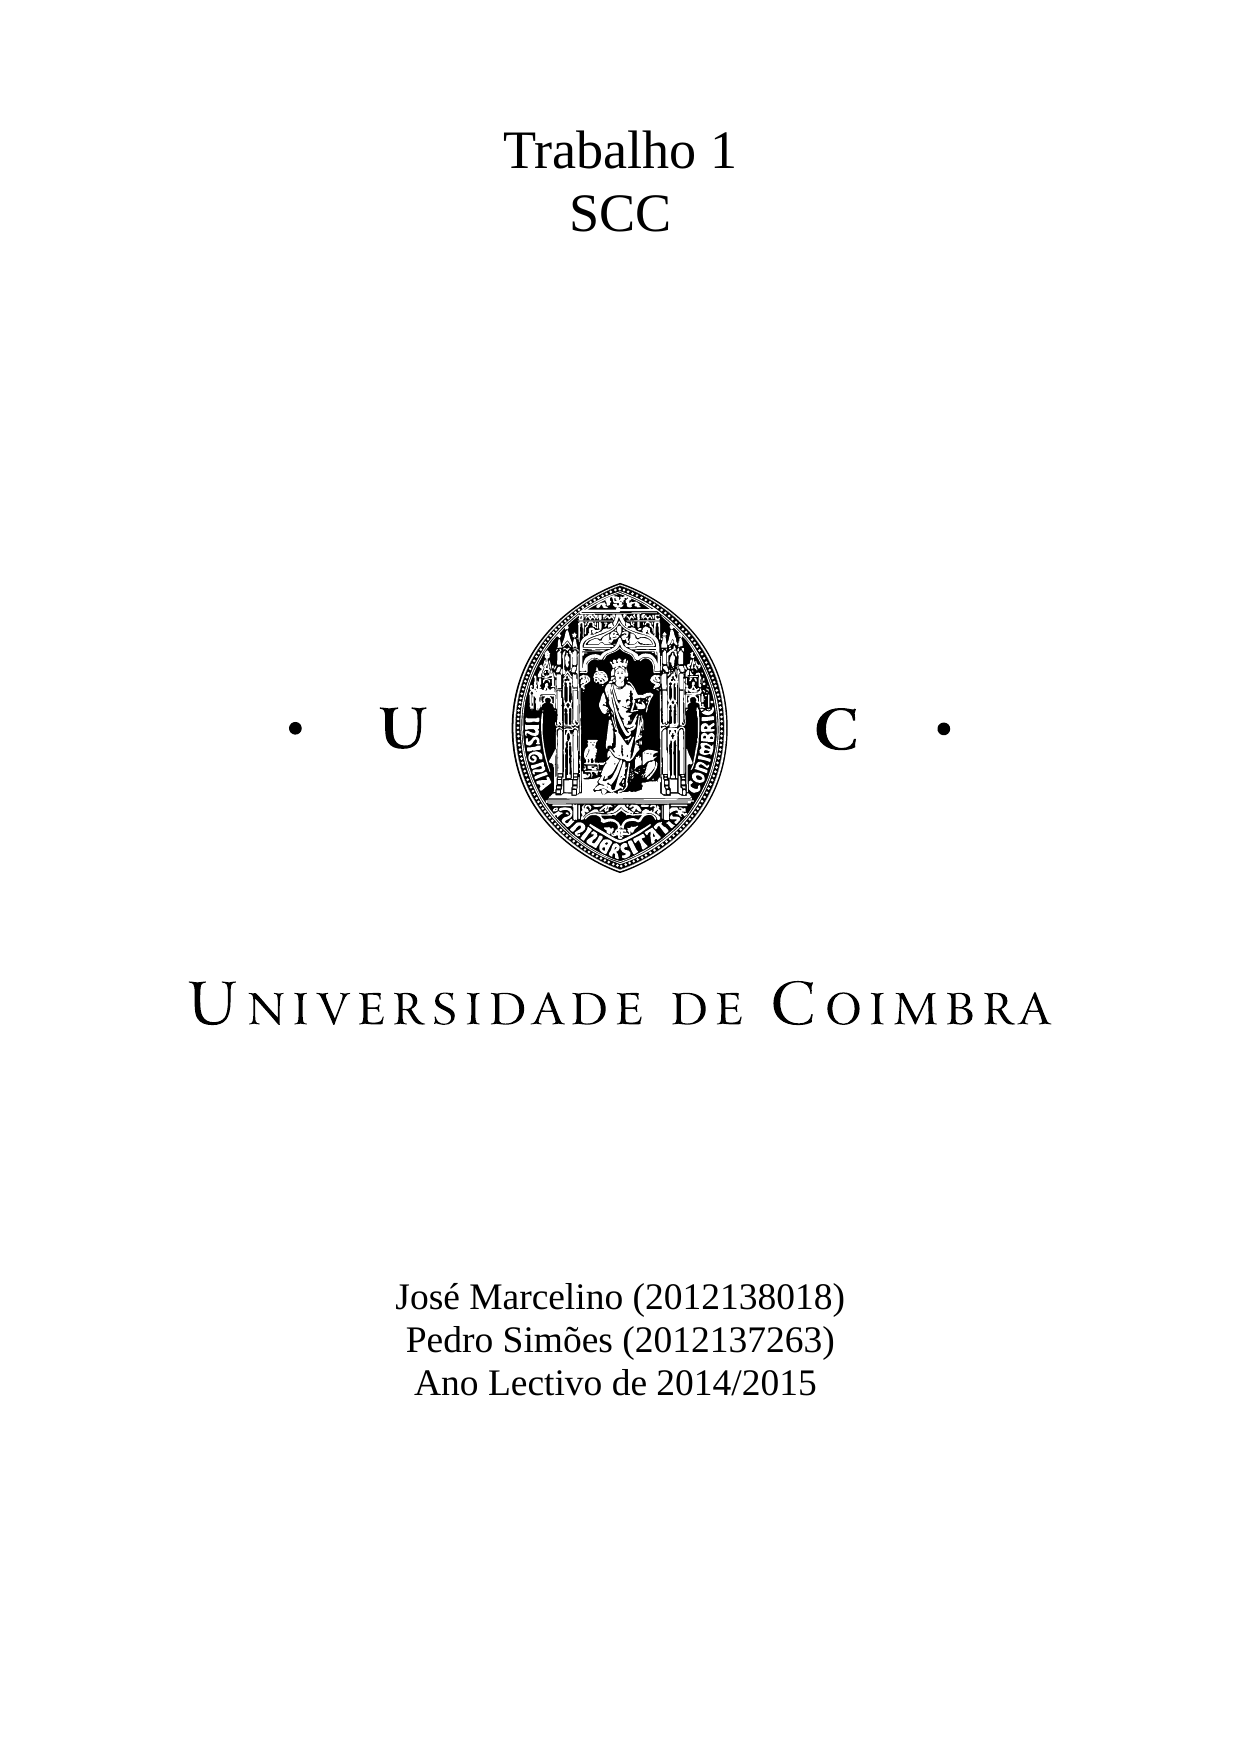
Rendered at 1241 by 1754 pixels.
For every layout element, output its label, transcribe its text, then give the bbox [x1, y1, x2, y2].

text Ano Lectivo de 2014/2015 [118, 1361, 1122, 1404]
text Trabalho 1 [118, 118, 1122, 180]
text José Marcelino (2012138018) [118, 1274, 1122, 1317]
text SCC [118, 180, 1122, 243]
text Pedro Simões (2012137263) [118, 1317, 1122, 1361]
